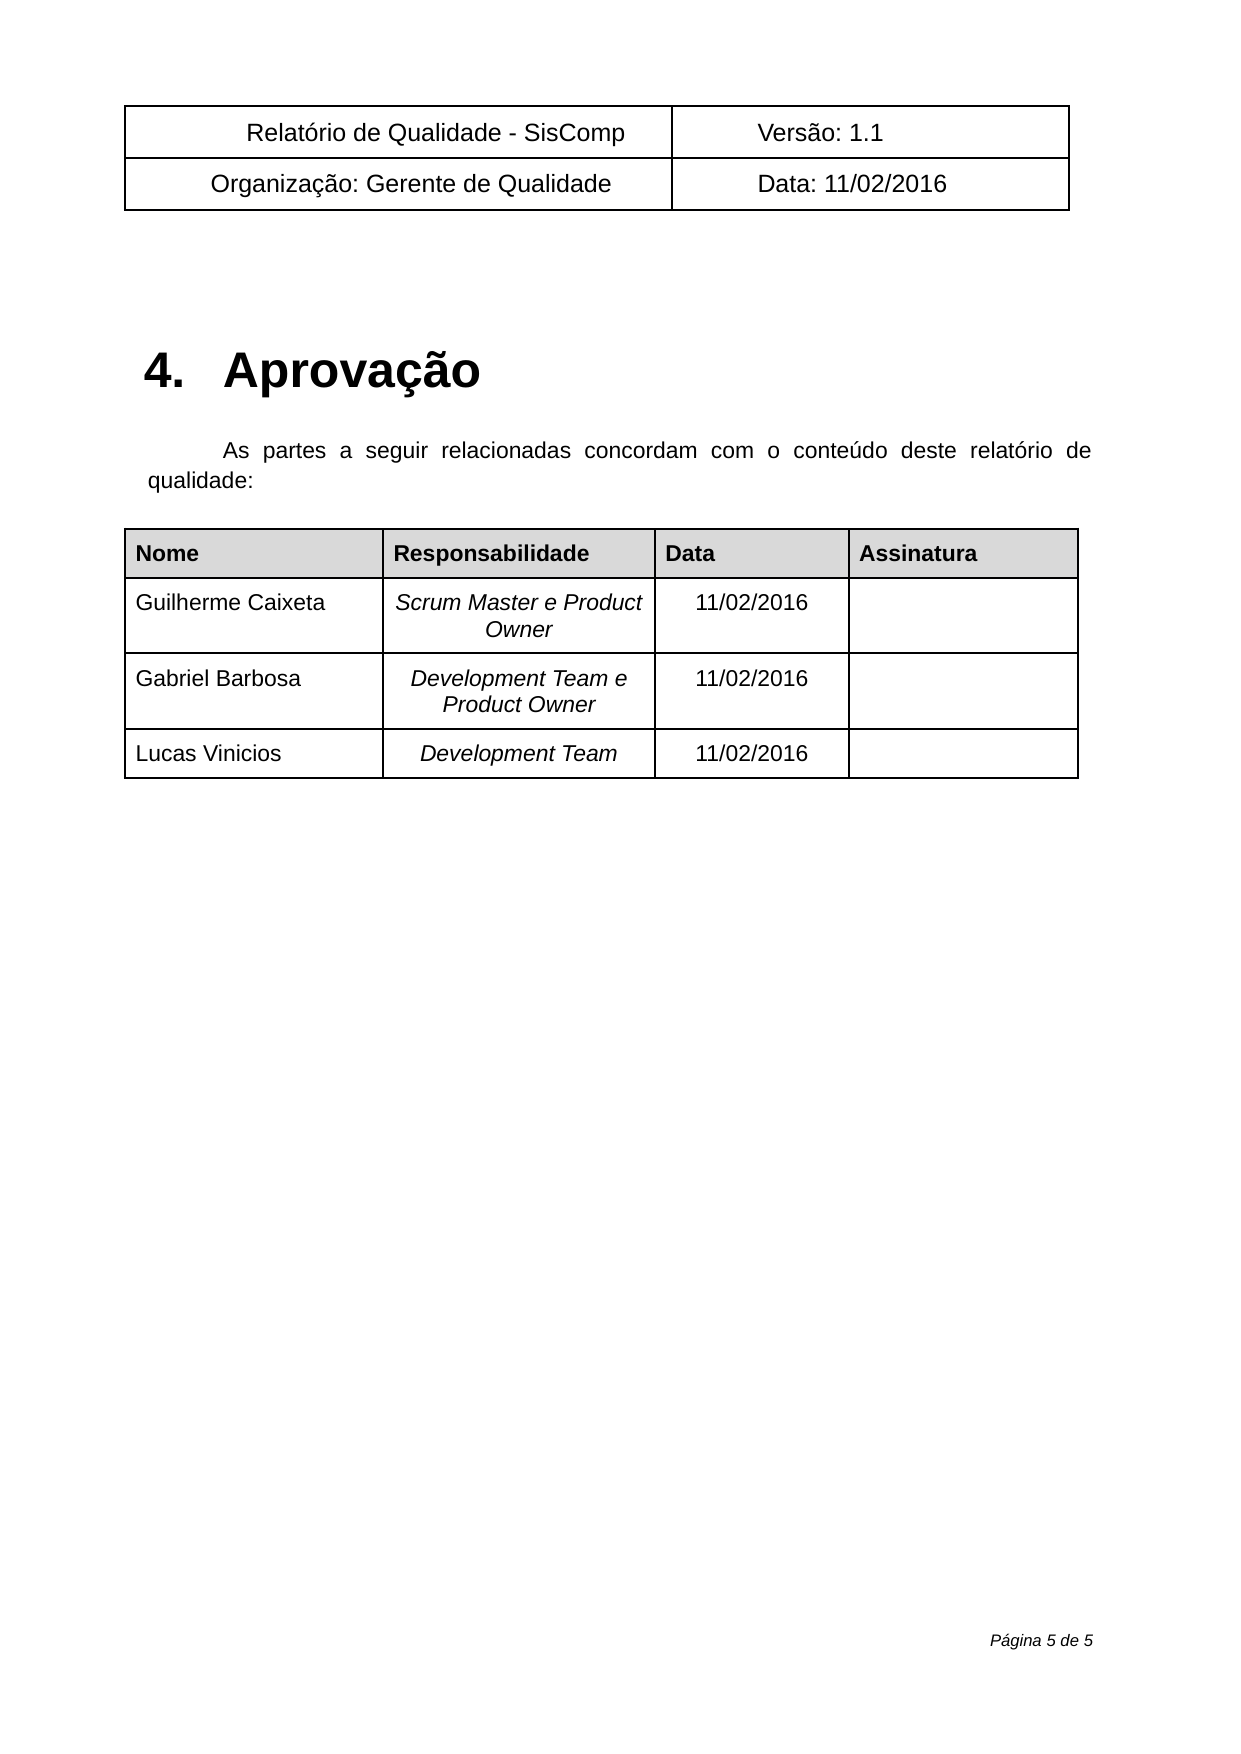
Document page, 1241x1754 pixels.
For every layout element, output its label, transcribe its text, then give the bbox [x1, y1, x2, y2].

subtitle Aprovação [185, 341, 1093, 398]
table_cell [850, 654, 1077, 728]
table_cell 11/02/2016 [656, 654, 848, 728]
table_cell Gabriel Barbosa [126, 654, 382, 728]
table_header Nome [126, 530, 382, 577]
table_cell 11/02/2016 [656, 730, 848, 777]
table_header Assinatura [850, 530, 1077, 577]
table_cell Lucas Vinicios [126, 730, 382, 777]
table_header Responsabilidade [384, 530, 654, 577]
table_cell 11/02/2016 [656, 579, 848, 652]
table_header Data [656, 530, 848, 577]
table_cell [850, 579, 1077, 652]
table_cell Scrum Master e Product Owner [384, 579, 654, 652]
table_cell Development Team e Product Owner [384, 654, 654, 728]
text As partes a seguir relacionadas concordam com o conteúdo deste relatório de qualidade: [148, 437, 1093, 493]
table_cell Development Team [384, 730, 654, 777]
table_cell Guilherme Caixeta [126, 579, 382, 652]
table_cell [850, 730, 1077, 777]
